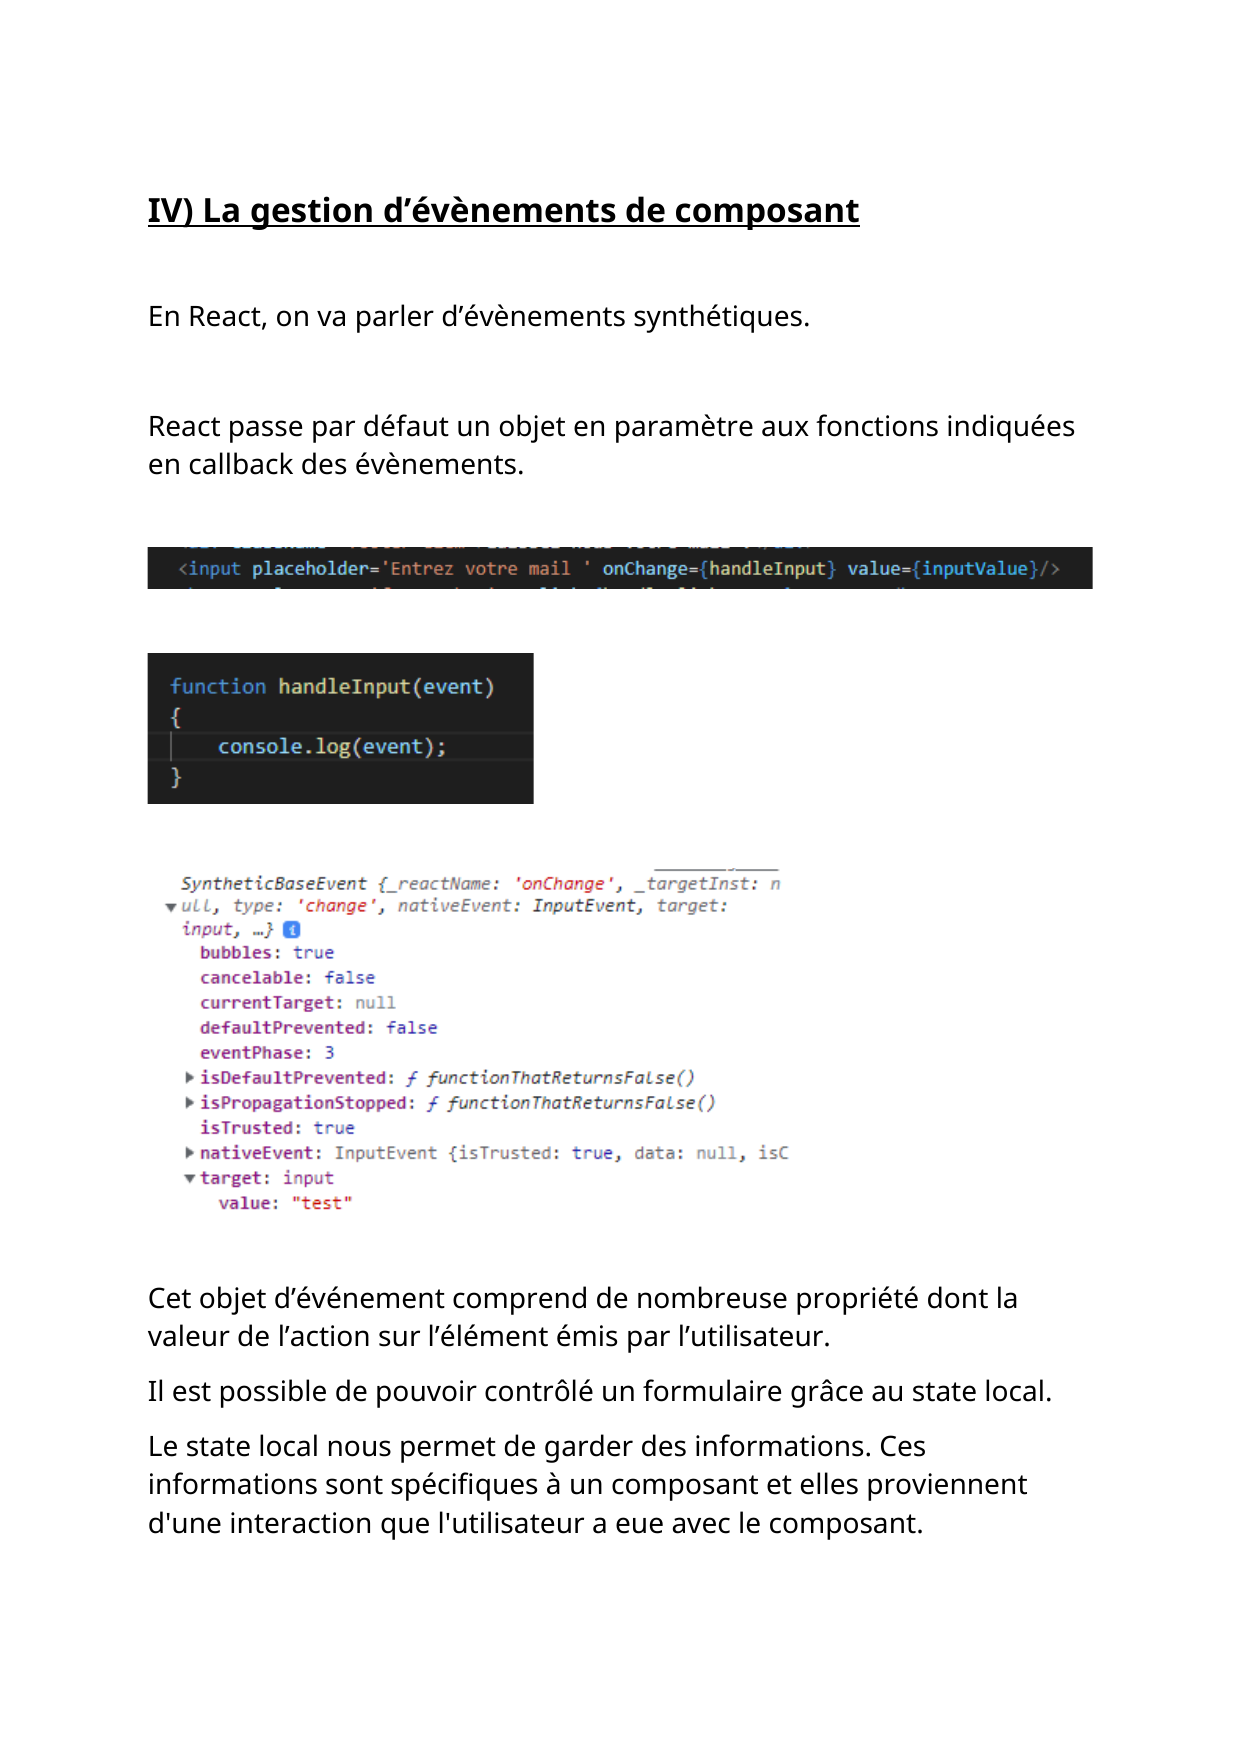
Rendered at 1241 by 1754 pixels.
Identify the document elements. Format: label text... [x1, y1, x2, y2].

text IV) La gestion d’évènements de composant [148, 186, 1093, 232]
text En React, on va parler d’évènements synthétiques. [148, 296, 1093, 335]
text React passe par défaut un objet en paramètre aux fonctions indiquées en callback des évènements. [148, 406, 1093, 483]
text Le state local nous permet de garder des informations. Ces informations sont spécifiques à un composant et elles proviennent d'une interaction que l'utilisateur a eue avec le composant. [148, 1426, 1093, 1541]
text Cet objet d’événement comprend de nombreuse propriété dont la valeur de l’action sur l’élément émis par l’utilisateur. [148, 1278, 1093, 1355]
text Il est possible de pouvoir contrôlé un formulaire grâce au state local. [148, 1371, 1093, 1410]
